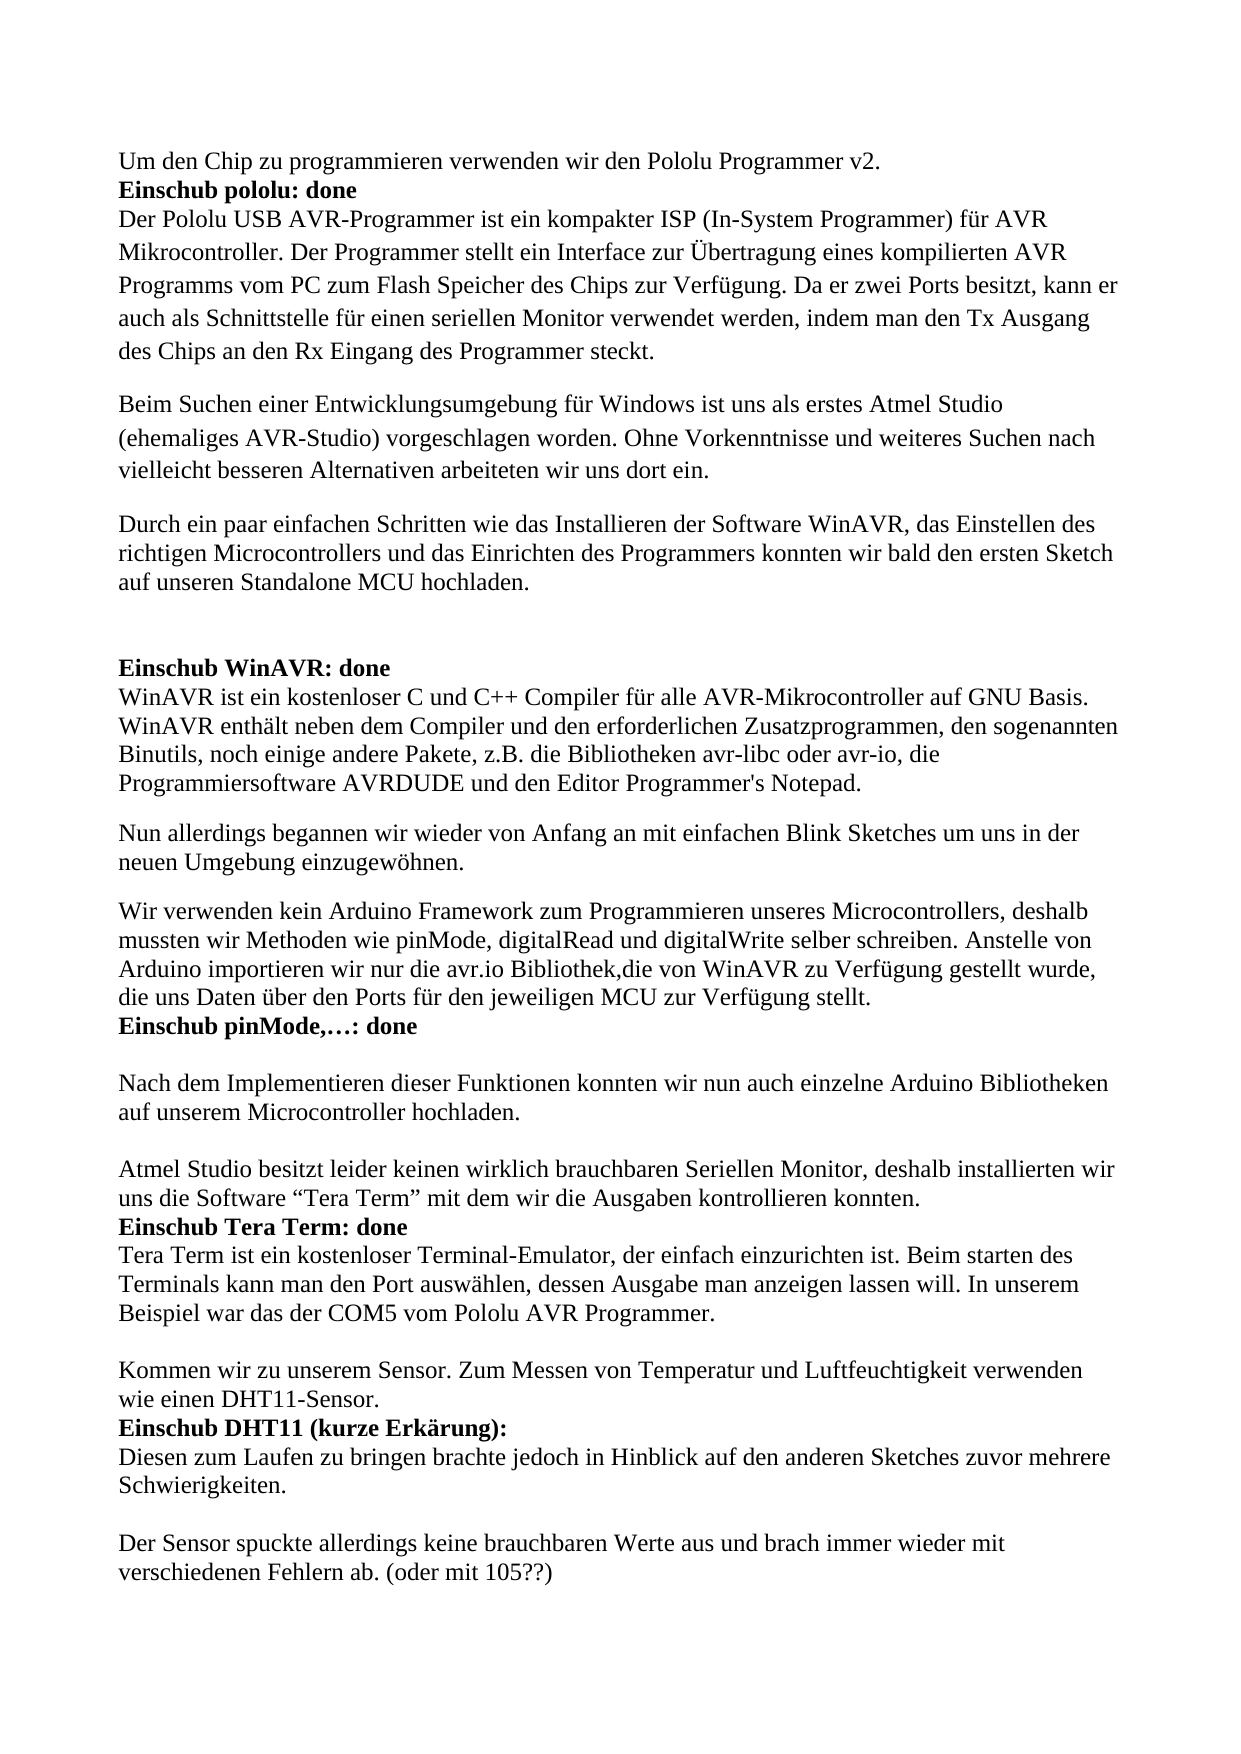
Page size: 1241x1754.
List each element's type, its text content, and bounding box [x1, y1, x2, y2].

text Durch ein paar einfachen Schritten wie das Installieren der Software WinAVR, das Einstellen des richtigen Microcontrollers und das Einrichten des Programmers konnten wir bald den ersten Sketch auf unseren Standalone MCU hochladen. [118, 509, 1122, 596]
text Der Pololu USB AVR-Programmer ist ein kompakter ISP (In-System Programmer) für AVR Mikrocontroller. Der Programmer stellt ein Interface zur Übertragung eines kompilierten AVR Programms vom PC zum Flash Speicher des Chips zur Verfügung. Da er zwei Ports besitzt, kann er auch als Schnittstelle für einen seriellen Monitor verwendet werden, indem man den Tx Ausgang des Chips an den Rx Eingang des Programmer steckt. [118, 204, 1122, 364]
text Um den Chip zu programmieren verwenden wir den Pololu Programmer v2. [118, 146, 1122, 175]
text Einschub WinAVR: done [118, 653, 1122, 682]
text Diesen zum Laufen zu bringen brachte jedoch in Hinblick auf den anderen Sketches zuvor mehrere Schwierigkeiten. [118, 1442, 1122, 1499]
text WinAVR ist ein kostenloser C und C++ Compiler für alle AVR-Mikrocontroller auf GNU Basis. WinAVR enthält neben dem Compiler und den erforderlichen Zusatzprogrammen, den sogenannten Binutils, noch einige andere Pakete, z.B. die Bibliotheken avr-libc oder avr-io, die Programmiersoftware AVRDUDE und den Editor Programmer's Notepad. [118, 682, 1122, 797]
text Einschub Tera Term: done [118, 1212, 1122, 1240]
text Nach dem Implementieren dieser Funktionen konnten wir nun auch einzelne Arduino Bibliotheken auf unserem Microcontroller hochladen. [118, 1068, 1122, 1125]
text Wir verwenden kein Arduino Framework zum Programmieren unseres Microcontrollers, deshalb mussten wir Methoden wie pinMode, digitalRead und digitalWrite selber schreiben. Anstelle von Arduino importieren wir nur die avr.io Bibliothek,die von WinAVR zu Verfügung gestellt wurde, die uns Daten über den Ports für den jeweiligen MCU zur Verfügung stellt. [118, 896, 1122, 1011]
text Einschub DHT11 (kurze Erkärung): [118, 1413, 1122, 1442]
text Der Sensor spuckte allerdings keine brauchbaren Werte aus und brach immer wieder mit verschiedenen Fehlern ab. (oder mit 105??) [118, 1528, 1122, 1585]
text Einschub pololu: done [118, 175, 1122, 204]
text Beim Suchen einer Entwicklungsumgebung für Windows ist uns als erstes Atmel Studio (ehemaliges AVR-Studio) vorgeschlagen worden. Ohne Vorkenntnisse und weiteres Suchen nach vielleicht besseren Alternativen arbeiteten wir uns dort ein. [118, 389, 1122, 484]
text Kommen wir zu unserem Sensor. Zum Messen von Temperatur und Luftfeuchtigkeit verwenden wie einen DHT11-Sensor. [118, 1355, 1122, 1413]
text Atmel Studio besitzt leider keinen wirklich brauchbaren Seriellen Monitor, deshalb installierten wir uns die Software “Tera Term” mit dem wir die Ausgaben kontrollieren konnten. [118, 1154, 1122, 1212]
text Einschub pinMode,…: done [118, 1011, 1122, 1040]
text Nun allerdings begannen wir wieder von Anfang an mit einfachen Blink Sketches um uns in der neuen Umgebung einzugewöhnen. [118, 818, 1122, 875]
text Tera Term ist ein kostenloser Terminal-Emulator, der einfach einzurichten ist. Beim starten des Terminals kann man den Port auswählen, dessen Ausgabe man anzeigen lassen will. In unserem Beispiel war das der COM5 vom Pololu AVR Programmer. [118, 1240, 1122, 1327]
